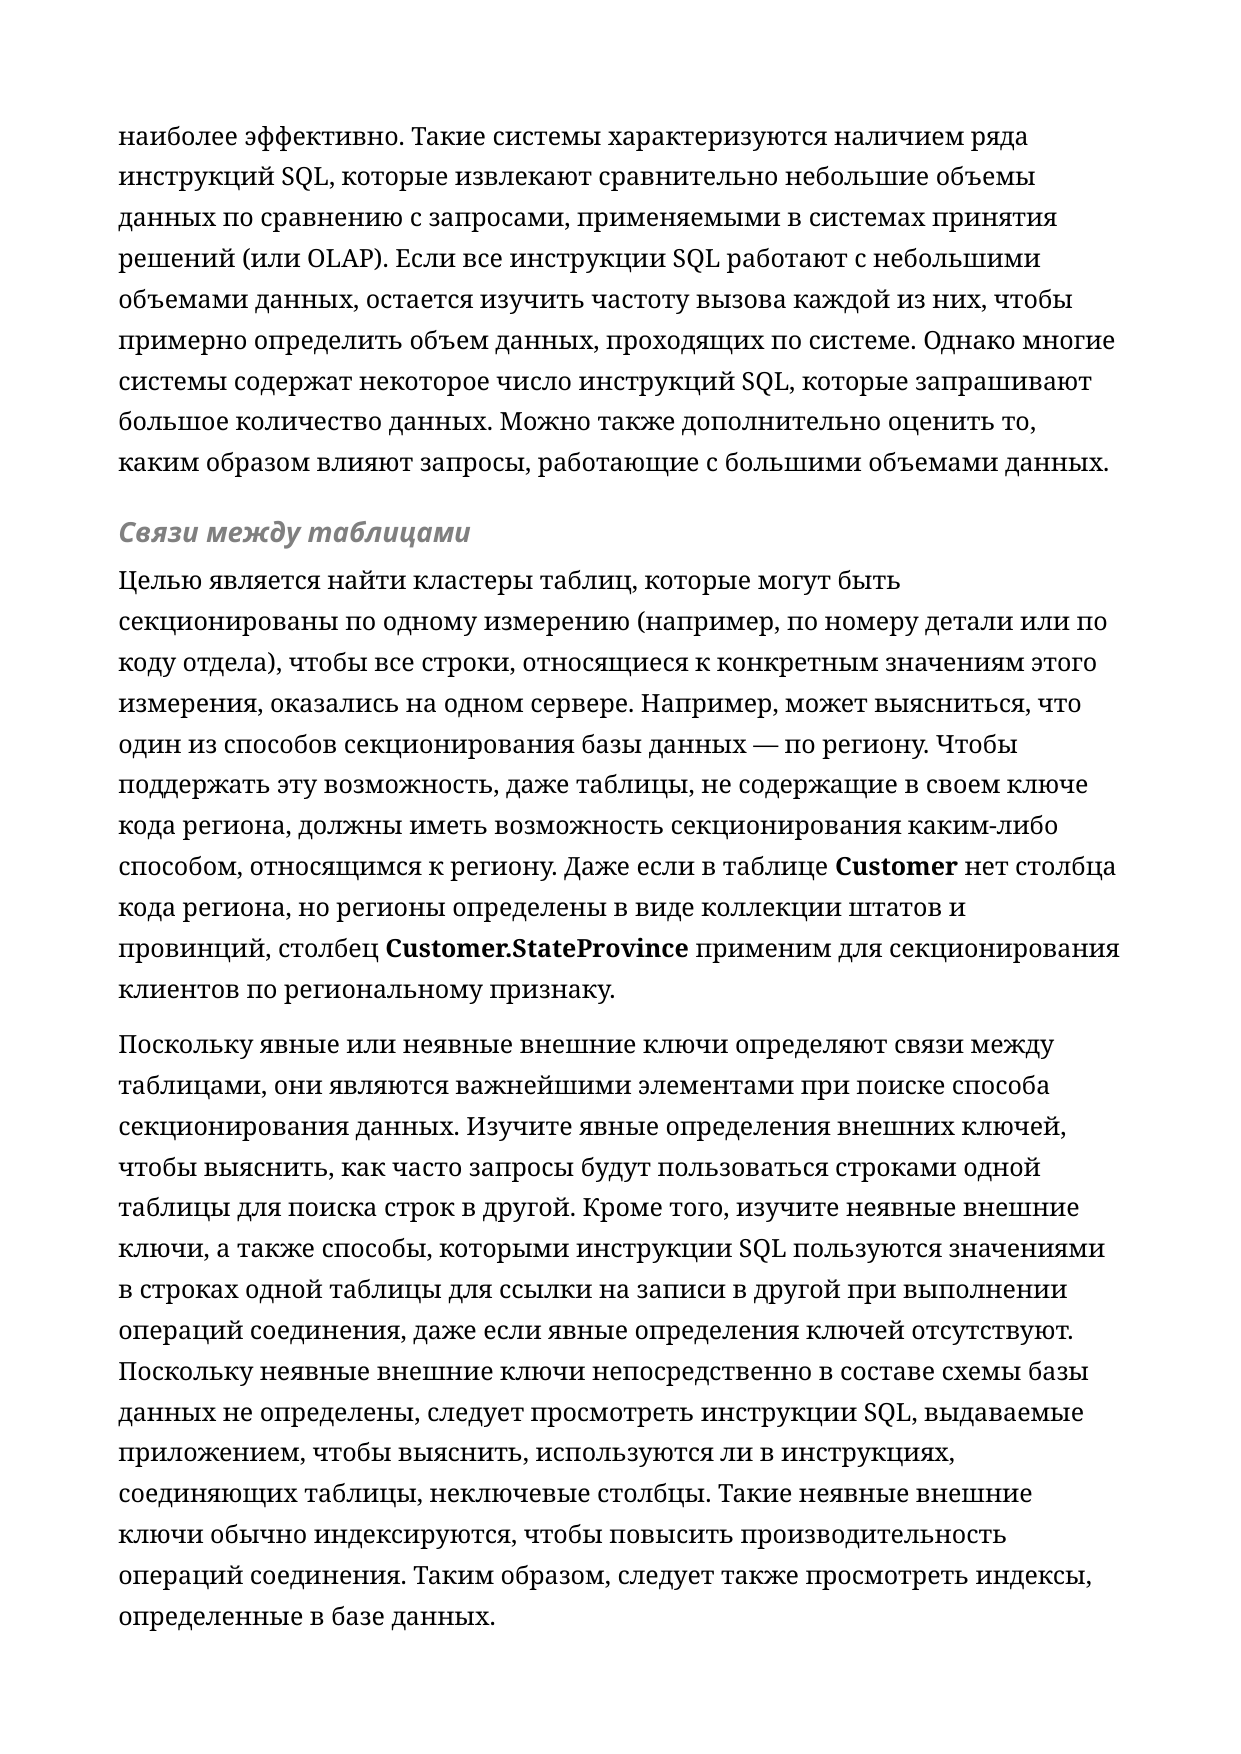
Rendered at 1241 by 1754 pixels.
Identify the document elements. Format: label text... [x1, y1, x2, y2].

text наиболее эффективно. Такие системы характеризуются наличием ряда инструкций SQL, которые извлекают сравнительно небольшие объемы данных по сравнению с запросами, применяемыми в системах принятия решений (или OLAP). Если все инструкции SQL работают с небольшими объемами данных, остается изучить частоту вызова каждой из них, чтобы примерно определить объем данных, проходящих по системе. Однако многие системы содержат некоторое число инструкций SQL, которые запрашивают большое количество данных. Можно также дополнительно оценить то, каким образом влияют запросы, работающие с большими объемами данных. [118, 118, 1122, 479]
text Поскольку явные или неявные внешние ключи определяют связи между таблицами, они являются важнейшими элементами при поиске способа секционирования данных. Изучите явные определения внешних ключей, чтобы выяснить, как часто запросы будут пользоваться строками одной таблицы для поиска строк в другой. Кроме того, изучите неявные внешние ключи, а также способы, которыми инструкции SQL пользуются значениями в строках одной таблицы для ссылки на записи в другой при выполнении операций соединения, даже если явные определения ключей отсутствуют. Поскольку неявные внешние ключи непосредственно в составе схемы базы данных не определены, следует просмотреть инструкции SQL, выдаваемые приложением, чтобы выяснить, используются ли в инструкциях, соединяющих таблицы, неключевые столбцы. Такие неявные внешние ключи обычно индексируются, чтобы повысить производительность операций соединения. Таким образом, следует также просмотреть индексы, определенные в базе данных. [118, 1027, 1122, 1632]
text Целью является найти кластеры таблиц, которые могут быть секционированы по одному измерению (например, по номеру детали или по коду отдела), чтобы все строки, относящиеся к конкретным значениям этого измерения, оказались на одном сервере. Например, может выясниться, что один из способов секционирования базы данных — по региону. Чтобы поддержать эту возможность, даже таблицы, не содержащие в своем ключе кода региона, должны иметь возможность секционирования каким-либо способом, относящимся к региону. Даже если в таблице Customer нет столбца кода региона, но регионы определены в виде коллекции штатов и провинций, столбец Customer.StateProvince применим для секционирования клиентов по региональному признаку. [118, 563, 1122, 1005]
subtitle Связи между таблицами [118, 513, 1122, 550]
